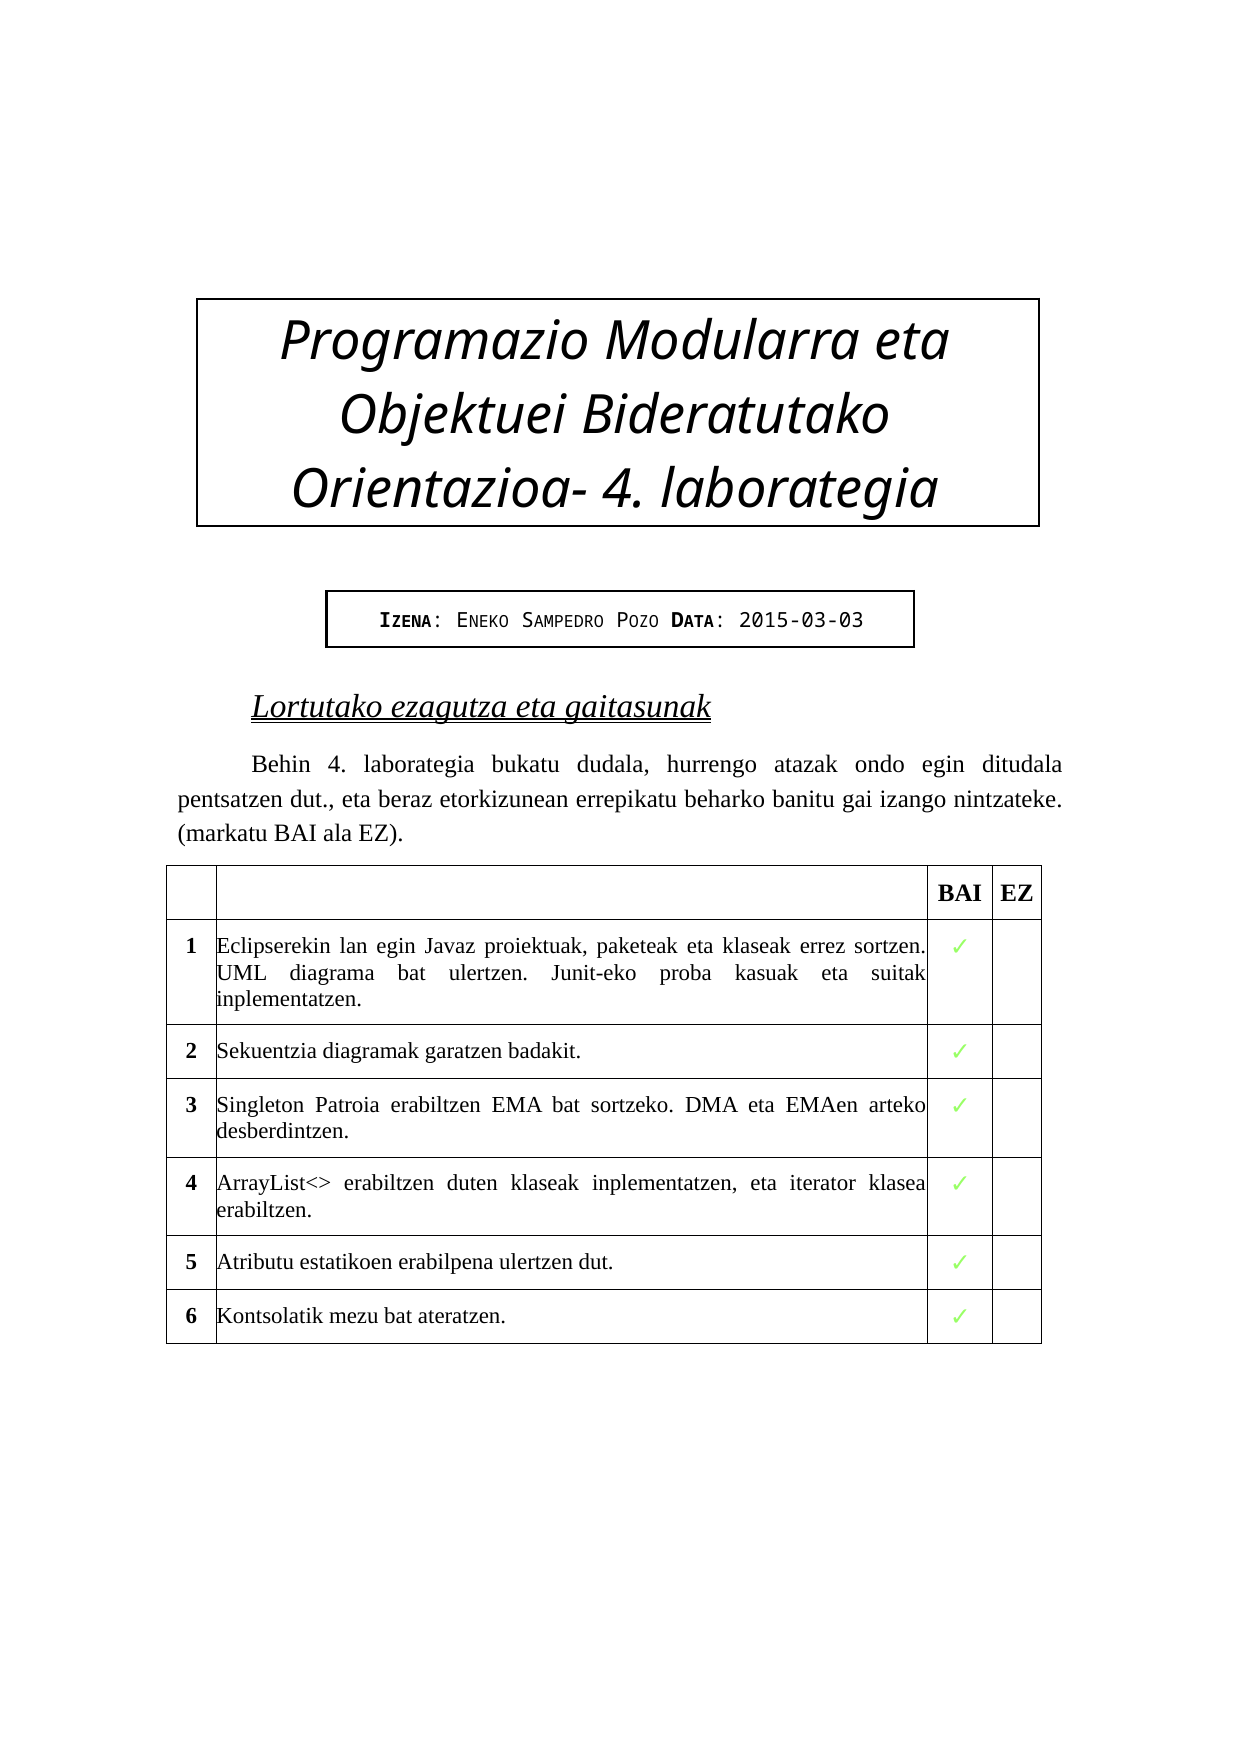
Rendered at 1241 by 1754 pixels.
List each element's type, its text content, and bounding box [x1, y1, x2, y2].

table_cell ✓ [928, 1236, 992, 1289]
table_header [217, 866, 927, 919]
table_cell [993, 1290, 1041, 1343]
table_cell [993, 1025, 1041, 1078]
table_header BAI [928, 866, 992, 919]
table_cell [993, 1079, 1041, 1156]
table_cell [993, 1158, 1041, 1235]
table_cell [993, 1236, 1041, 1289]
subtitle Lortutako ezagutza eta gaitasunak [251, 686, 1063, 724]
table_cell Singleton Patroia erabiltzen EMA bat sortzeko. DMA eta EMAen arteko desberdintzen. [217, 1079, 927, 1156]
table_cell 6 [167, 1290, 216, 1343]
table_cell 1 [167, 920, 216, 1024]
table_cell 4 [167, 1158, 216, 1235]
table_cell 5 [167, 1236, 216, 1289]
subtitle Programazio Modularra eta Objektuei Bideratutako Orientazioa- 4. laborategia [198, 300, 1038, 525]
table_cell Atributu estatikoen erabilpena ulertzen dut. [217, 1236, 927, 1289]
table_cell ✓ [928, 920, 992, 1024]
table_cell 3 [167, 1079, 216, 1156]
table_cell ✓ [928, 1158, 992, 1235]
table_cell ✓ [928, 1025, 992, 1078]
table_cell Kontsolatik mezu bat ateratzen. [217, 1290, 927, 1343]
table_header [167, 866, 216, 919]
table_cell Sekuentzia diagramak garatzen badakit. [217, 1025, 927, 1078]
table_cell Eclipserekin lan egin Javaz proiektuak, paketeak eta klaseak errez sortzen. UML diagrama bat ulertzen. Junit-eko proba kasuak eta suitak inplementatzen. [217, 920, 927, 1024]
table_cell ArrayList<> erabiltzen duten klaseak inplementatzen, eta iterator klasea erabiltzen. [217, 1158, 927, 1235]
table_header EZ [993, 866, 1041, 919]
table_cell [993, 920, 1041, 1024]
text Behin 4. laborategia bukatu dudala, hurrengo atazak ondo egin ditudala pentsatzen dut., eta beraz etorkizunean errepikatu beharko banitu gai izango nintzateke. (markatu BAI ala EZ). [177, 749, 1063, 847]
text Izena: Eneko Sampedro Pozo Data: 2015-03-03 [328, 592, 913, 646]
table_cell ✓ [928, 1290, 992, 1343]
table_cell ✓ [928, 1079, 992, 1156]
table_cell 2 [167, 1025, 216, 1078]
